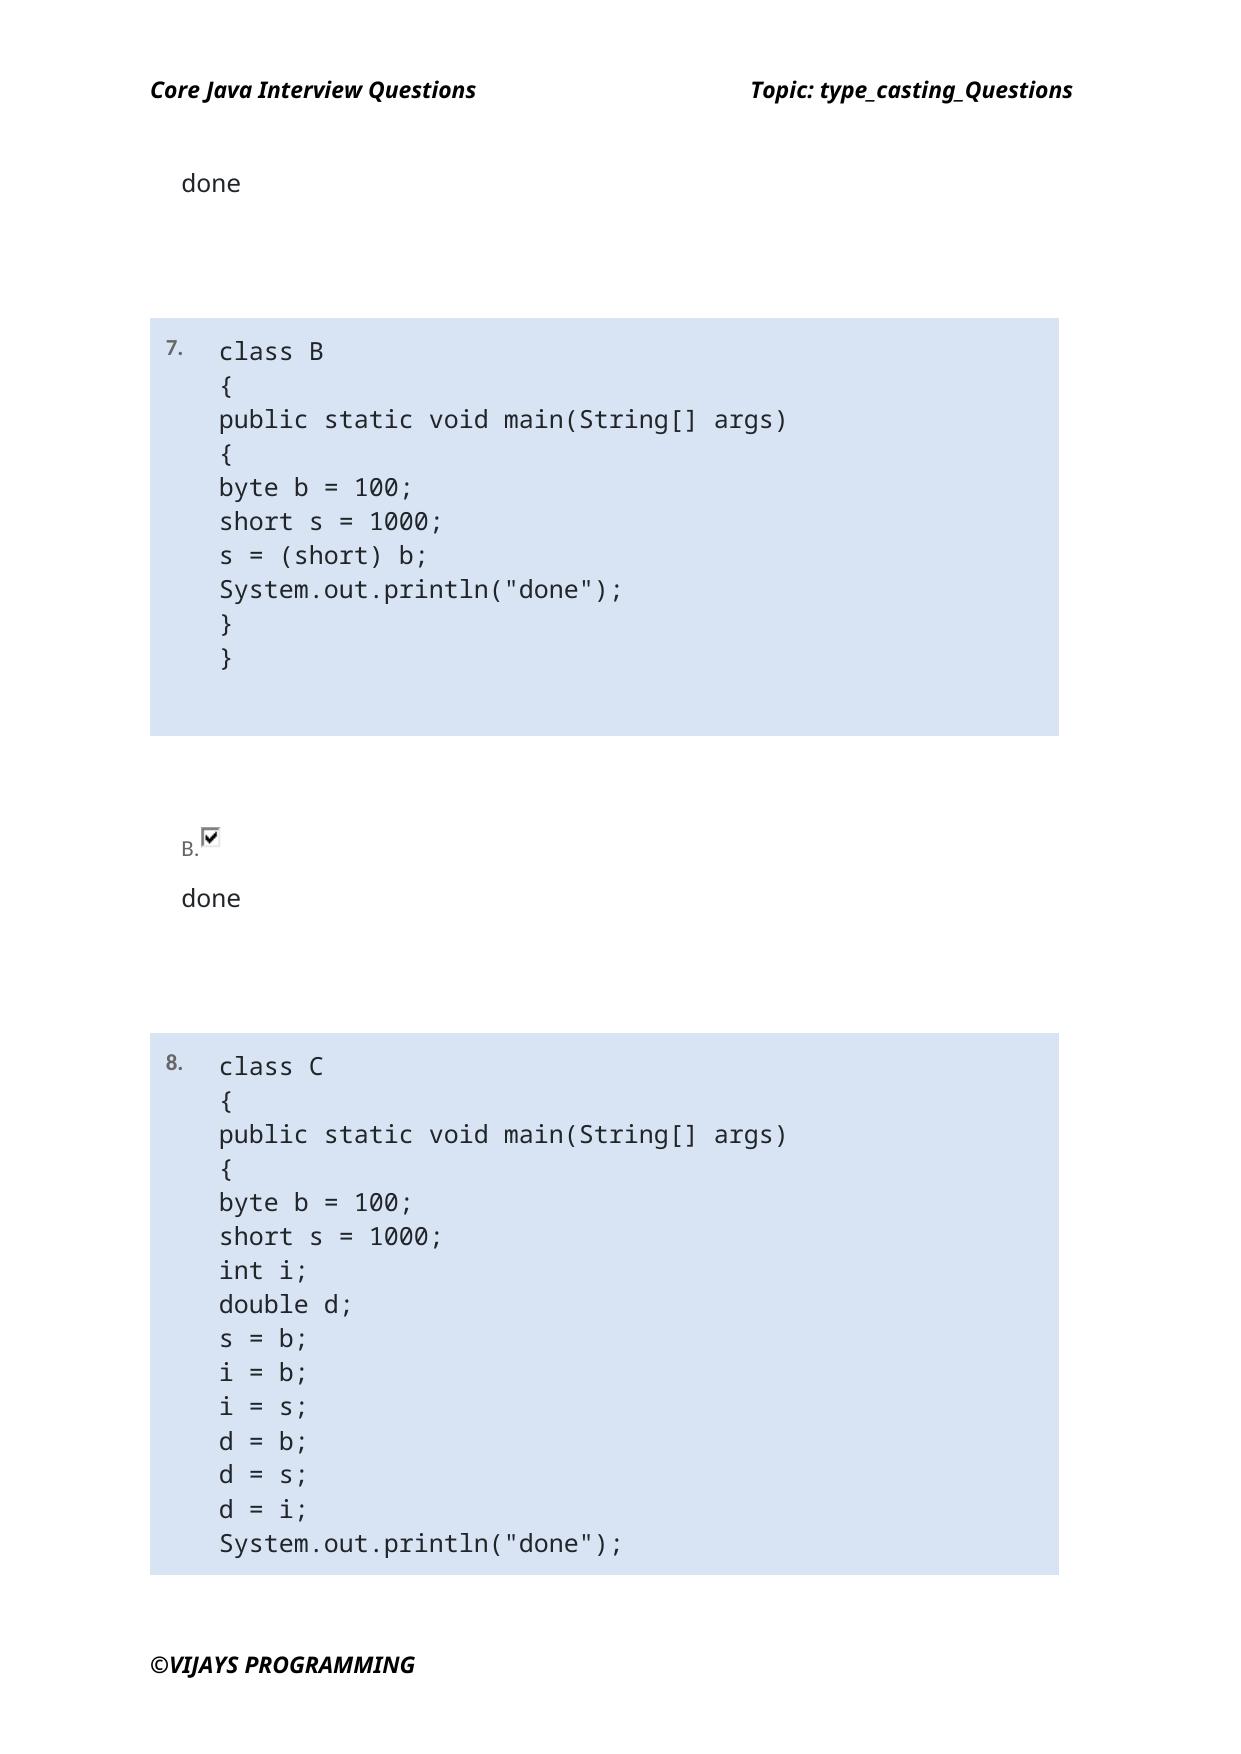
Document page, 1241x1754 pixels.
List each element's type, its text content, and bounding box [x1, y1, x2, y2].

table_header [1059, 318, 1090, 736]
table_header B. done [181, 820, 250, 1017]
table_cell [1059, 1033, 1090, 1575]
table_header class B { public static void main(String[] args) { byte b = 100; short s = 1000; s = (short) b; System.out.println("done"); } } [203, 318, 1059, 736]
table_cell [150, 736, 1090, 1033]
table_cell class C { public static void main(String[] args) { byte b = 100; short s = 1000; int i; double d; s = b; i = b; i = s; d = b; d = s; d = i; System.out.println("done"); [203, 1033, 1059, 1575]
table_header 7. [150, 318, 203, 736]
table_header [181, 752, 442, 820]
table_cell 8. [150, 1033, 203, 1575]
table_cell [150, 150, 1090, 318]
table_header done [181, 166, 252, 302]
